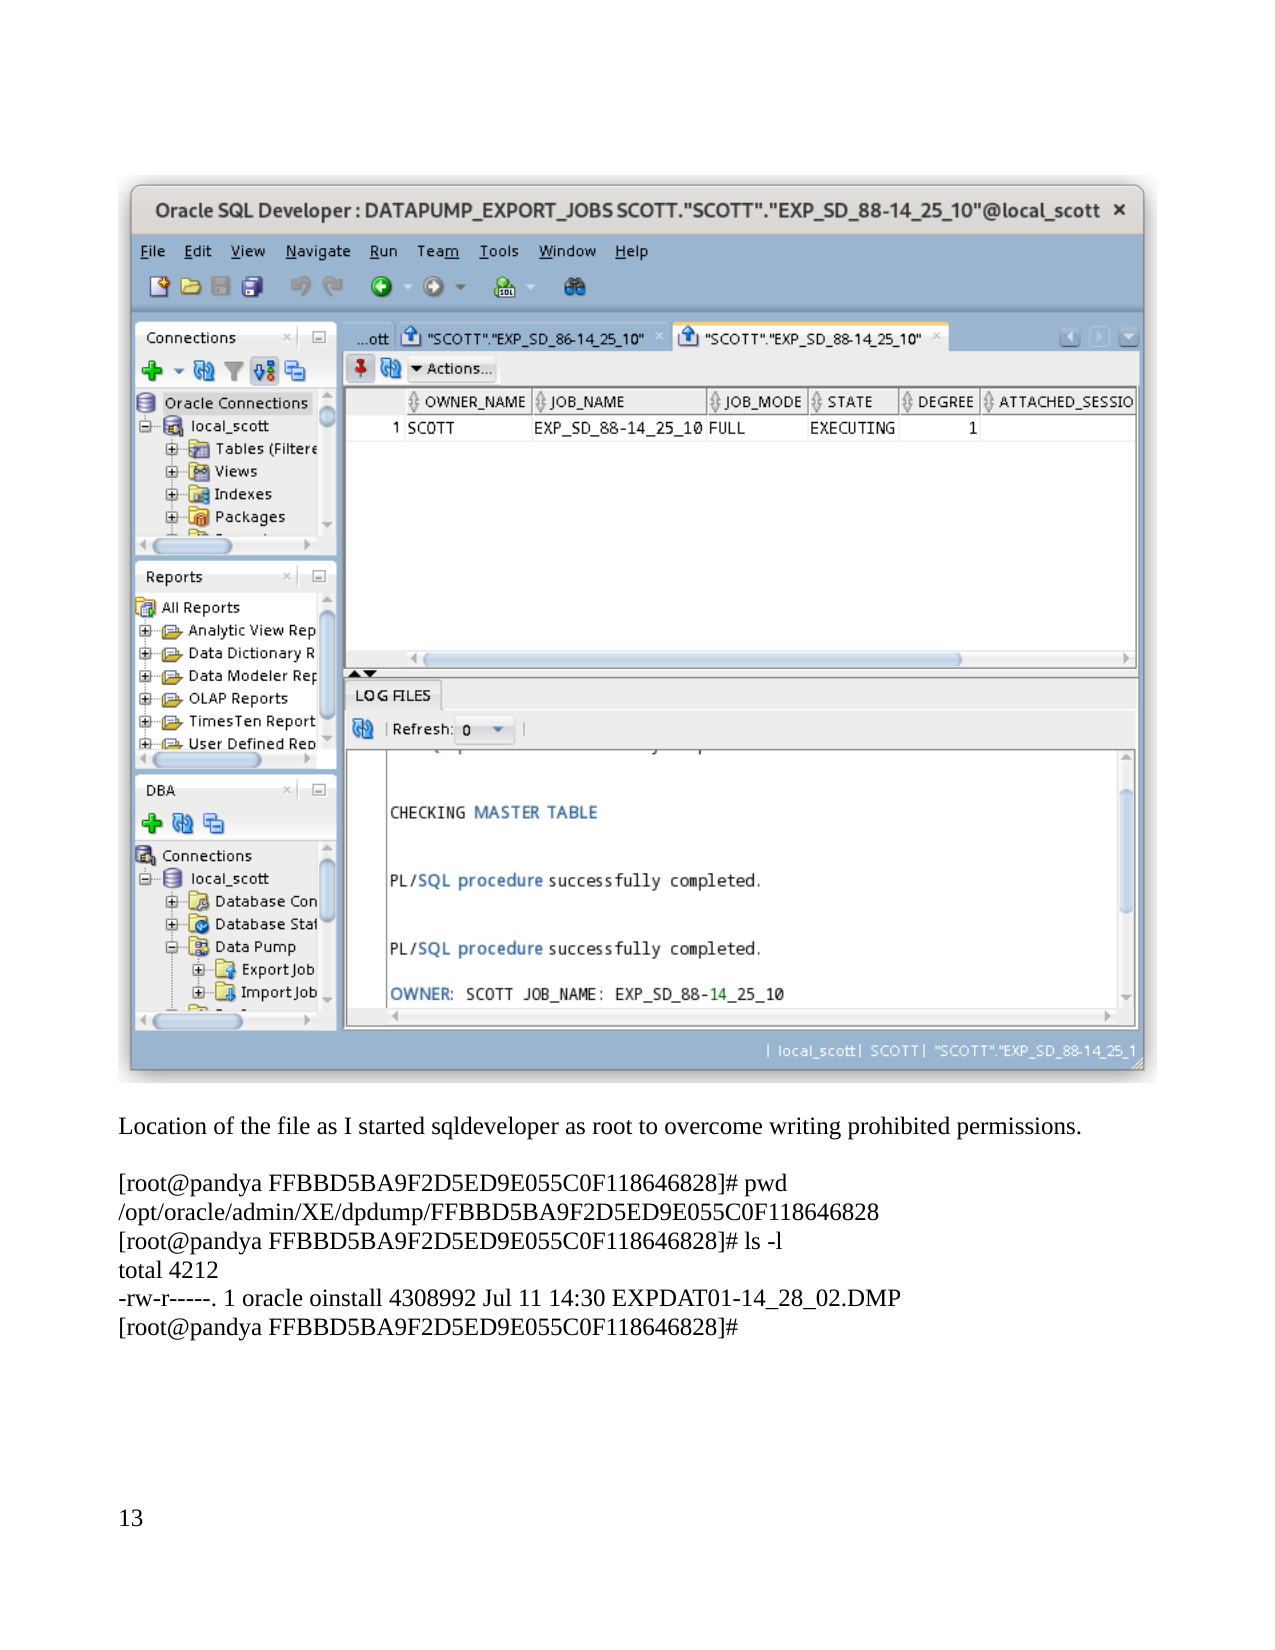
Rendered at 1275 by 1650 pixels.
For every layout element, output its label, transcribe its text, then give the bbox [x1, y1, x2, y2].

text /opt/oracle/admin/XE/dpdump/FFBBD5BA9F2D5ED9E055C0F118646828 [118, 1197, 1157, 1226]
text [root@pandya FFBBD5BA9F2D5ED9E055C0F118646828]# pwd [118, 1168, 1157, 1197]
text Location of the file as I started sqldeveloper as root to overcome writing prohibited permissions. [118, 1111, 1157, 1140]
text total 4212 [118, 1255, 1157, 1283]
text [root@pandya FFBBD5BA9F2D5ED9E055C0F118646828]# [118, 1312, 1157, 1341]
text -rw-r-----. 1 oracle oinstall 4308992 Jul 11 14:30 EXPDAT01-14_28_02.DMP [118, 1283, 1157, 1312]
text [root@pandya FFBBD5BA9F2D5ED9E055C0F118646828]# ls -l [118, 1226, 1157, 1255]
picture [118, 175, 1157, 1083]
